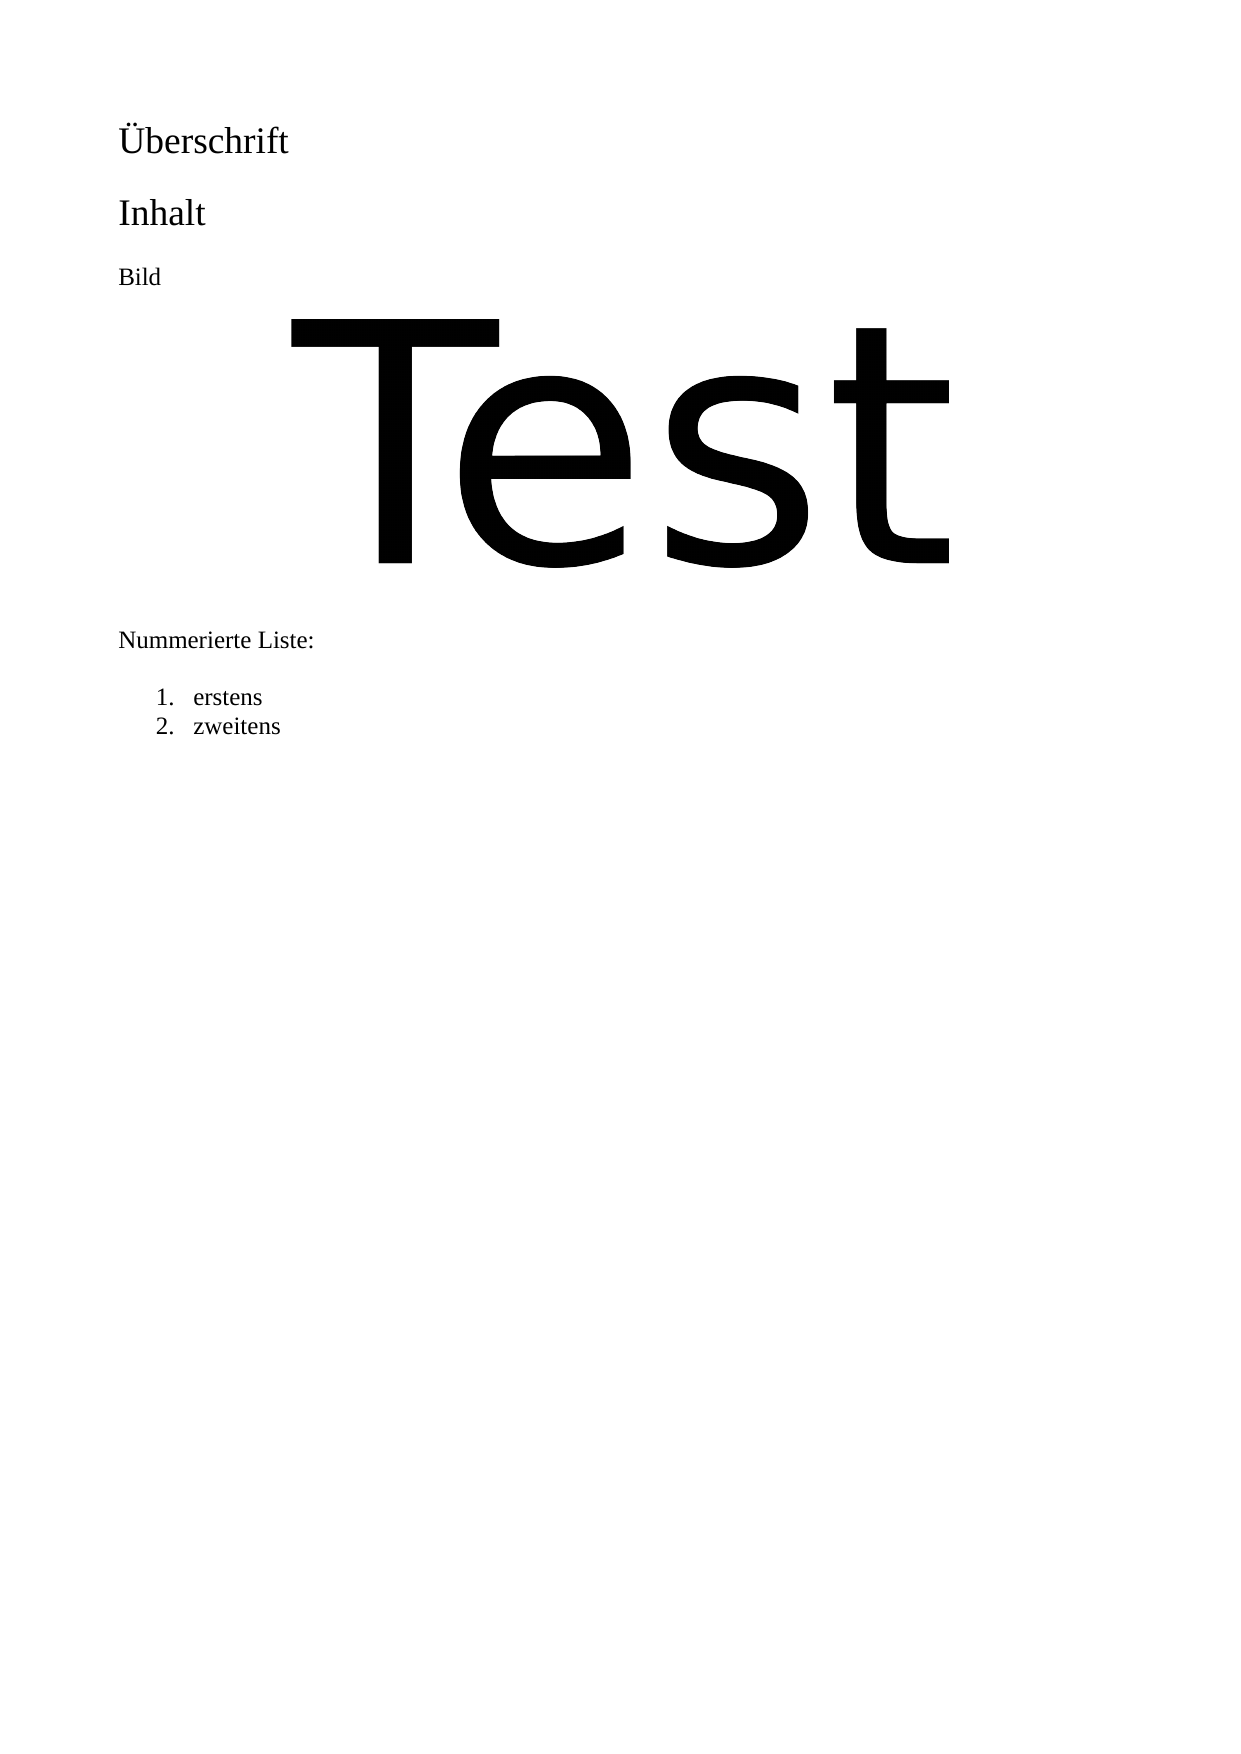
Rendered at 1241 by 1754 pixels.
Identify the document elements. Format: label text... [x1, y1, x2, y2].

text Bild [118, 262, 1122, 291]
text Inhalt [118, 190, 1122, 233]
list zweitens [156, 711, 1122, 740]
text Nummerierte Liste: [118, 625, 1122, 653]
picture [291, 319, 949, 568]
text Überschrift [118, 118, 1122, 161]
list erstens [156, 682, 1122, 711]
